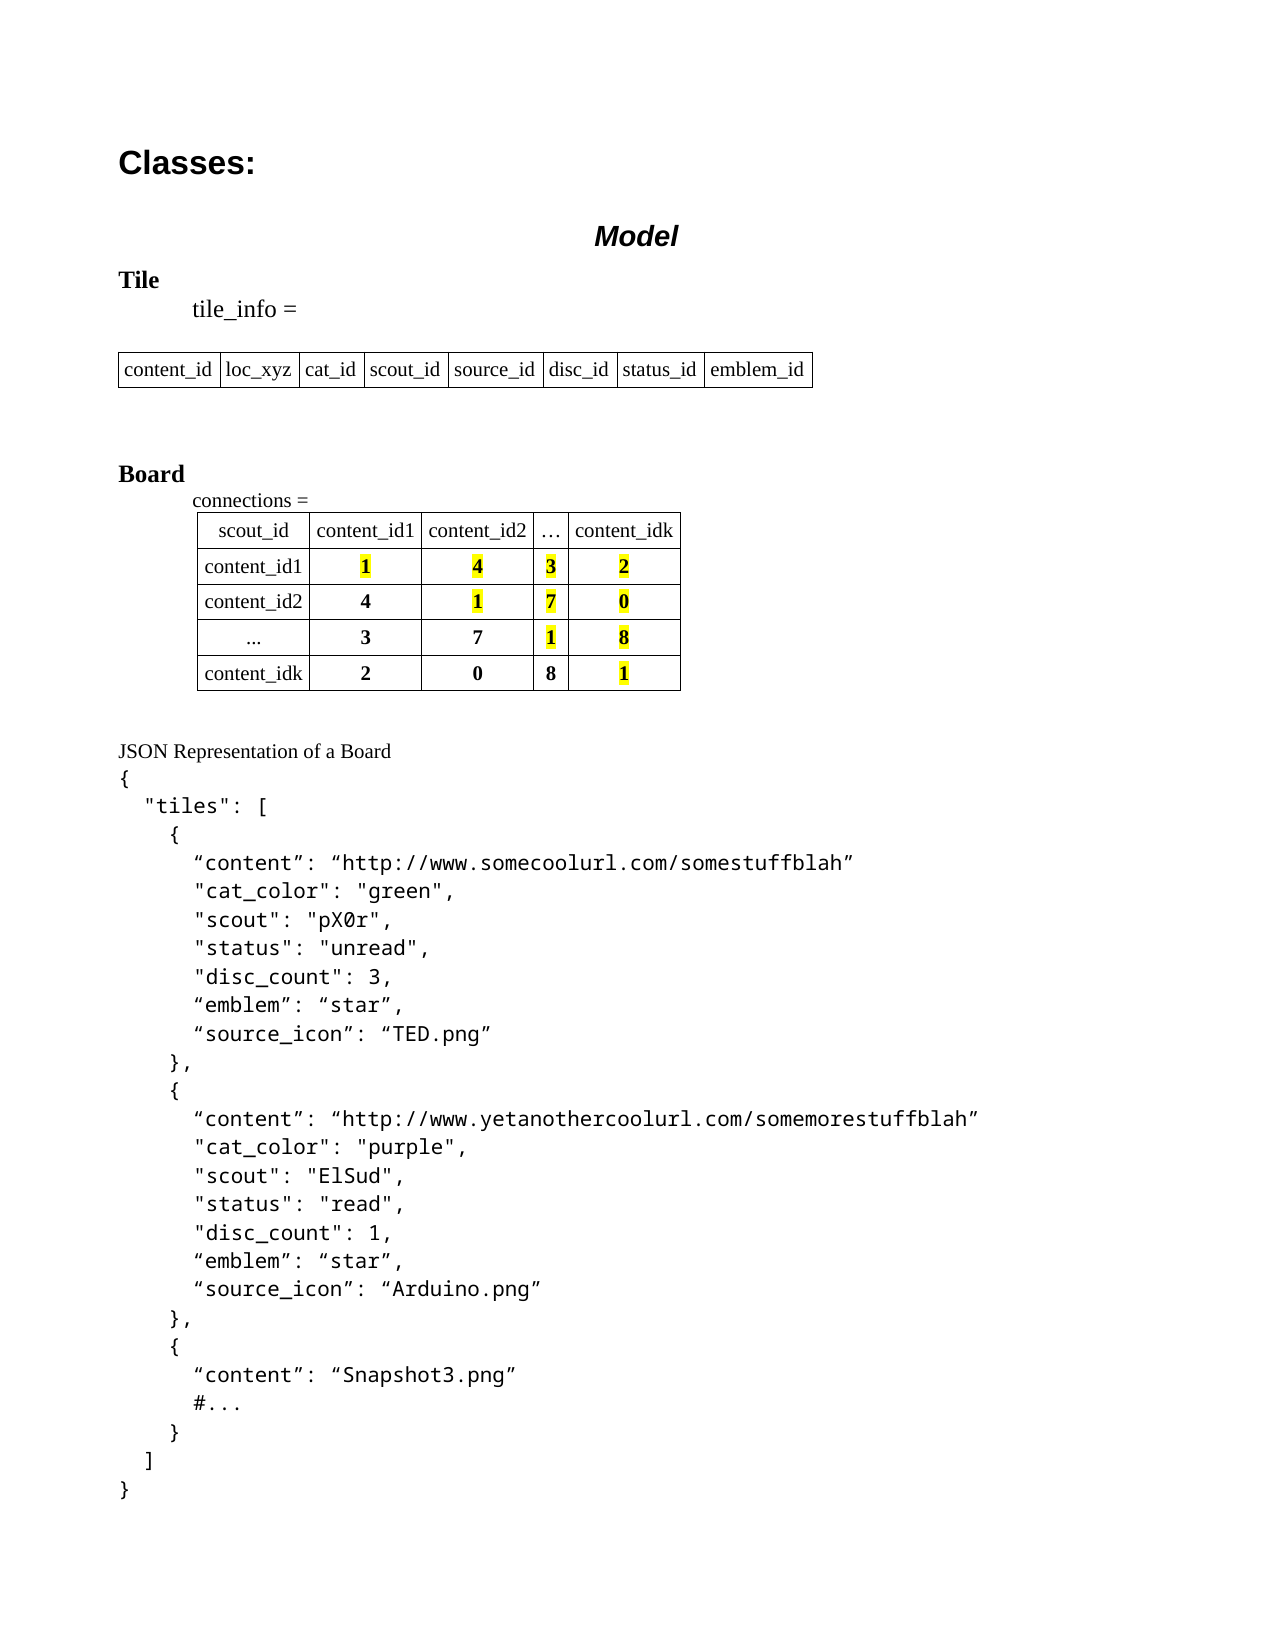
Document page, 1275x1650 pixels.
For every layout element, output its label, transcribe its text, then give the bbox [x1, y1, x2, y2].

text “source_icon”: “Arduino.png” [118, 1274, 1157, 1303]
table_cell 2 [569, 549, 680, 583]
table_cell 1 [569, 656, 680, 690]
table_cell ... [198, 620, 309, 655]
text } [118, 1417, 1157, 1445]
table_cell 3 [310, 620, 421, 655]
text #... [118, 1388, 1157, 1417]
table_header scout_id [198, 513, 309, 548]
table_cell 3 [534, 549, 568, 583]
text }, [118, 1047, 1157, 1076]
text “content”: “http://www.somecoolurl.com/somestuffblah” [118, 848, 1157, 876]
text "cat_color": "purple", [118, 1132, 1157, 1161]
text "tiles": [ [118, 791, 1157, 819]
text Board [118, 459, 1157, 488]
text ] [118, 1445, 1157, 1474]
text “emblem”: “star”, [118, 1246, 1157, 1274]
text { [118, 1076, 1157, 1104]
table_cell 2 [310, 656, 421, 690]
text “content”: “http://www.yetanothercoolurl.com/somemorestuffblah” [118, 1104, 1157, 1132]
table_cell 4 [422, 549, 533, 583]
table_cell 8 [534, 656, 568, 690]
table_cell 7 [534, 585, 568, 619]
text JSON Representation of a Board [118, 739, 1157, 763]
table_cell 1 [422, 585, 533, 619]
table_header content_id1 [310, 513, 421, 548]
table_cell content_id2 [198, 585, 309, 619]
table_header scout_id [365, 353, 448, 387]
text "scout": "pX0r", [118, 905, 1157, 933]
text “emblem”: “star”, [118, 990, 1157, 1019]
text connections = [118, 488, 1157, 512]
table_cell content_id1 [198, 549, 309, 583]
table_cell 0 [569, 585, 680, 619]
table_cell content_idk [198, 656, 309, 690]
table_cell 1 [310, 549, 421, 583]
text tile_info = [118, 294, 1157, 323]
text { [118, 763, 1157, 791]
table_header disc_id [544, 353, 617, 387]
table_header cat_id [300, 353, 364, 387]
table_header content_id2 [422, 513, 533, 548]
text Tile [118, 265, 1157, 294]
table_header content_idk [569, 513, 680, 548]
table_header loc_xyz [221, 353, 299, 387]
table_header … [534, 513, 568, 548]
text } [118, 1474, 1157, 1502]
table_header source_id [449, 353, 543, 387]
text “content”: “Snapshot3.png” [118, 1360, 1157, 1388]
table_cell 1 [534, 620, 568, 655]
subtitle Model [118, 219, 1157, 253]
text "status": "read", [118, 1189, 1157, 1218]
table_header content_id [119, 353, 220, 387]
table_cell 8 [569, 620, 680, 655]
text "disc_count": 3, [118, 962, 1157, 990]
text "status": "unread", [118, 933, 1157, 962]
text { [118, 1331, 1157, 1360]
table_cell 4 [310, 585, 421, 619]
text “source_icon”: “TED.png” [118, 1019, 1157, 1047]
text }, [118, 1303, 1157, 1331]
table_cell 7 [422, 620, 533, 655]
text "cat_color": "green", [118, 876, 1157, 905]
table_cell 0 [422, 656, 533, 690]
table_header emblem_id [705, 353, 812, 387]
text "scout": "ElSud", [118, 1161, 1157, 1189]
table_header status_id [618, 353, 704, 387]
subtitle Classes: [118, 143, 1157, 182]
text { [118, 819, 1157, 848]
text "disc_count": 1, [118, 1218, 1157, 1246]
